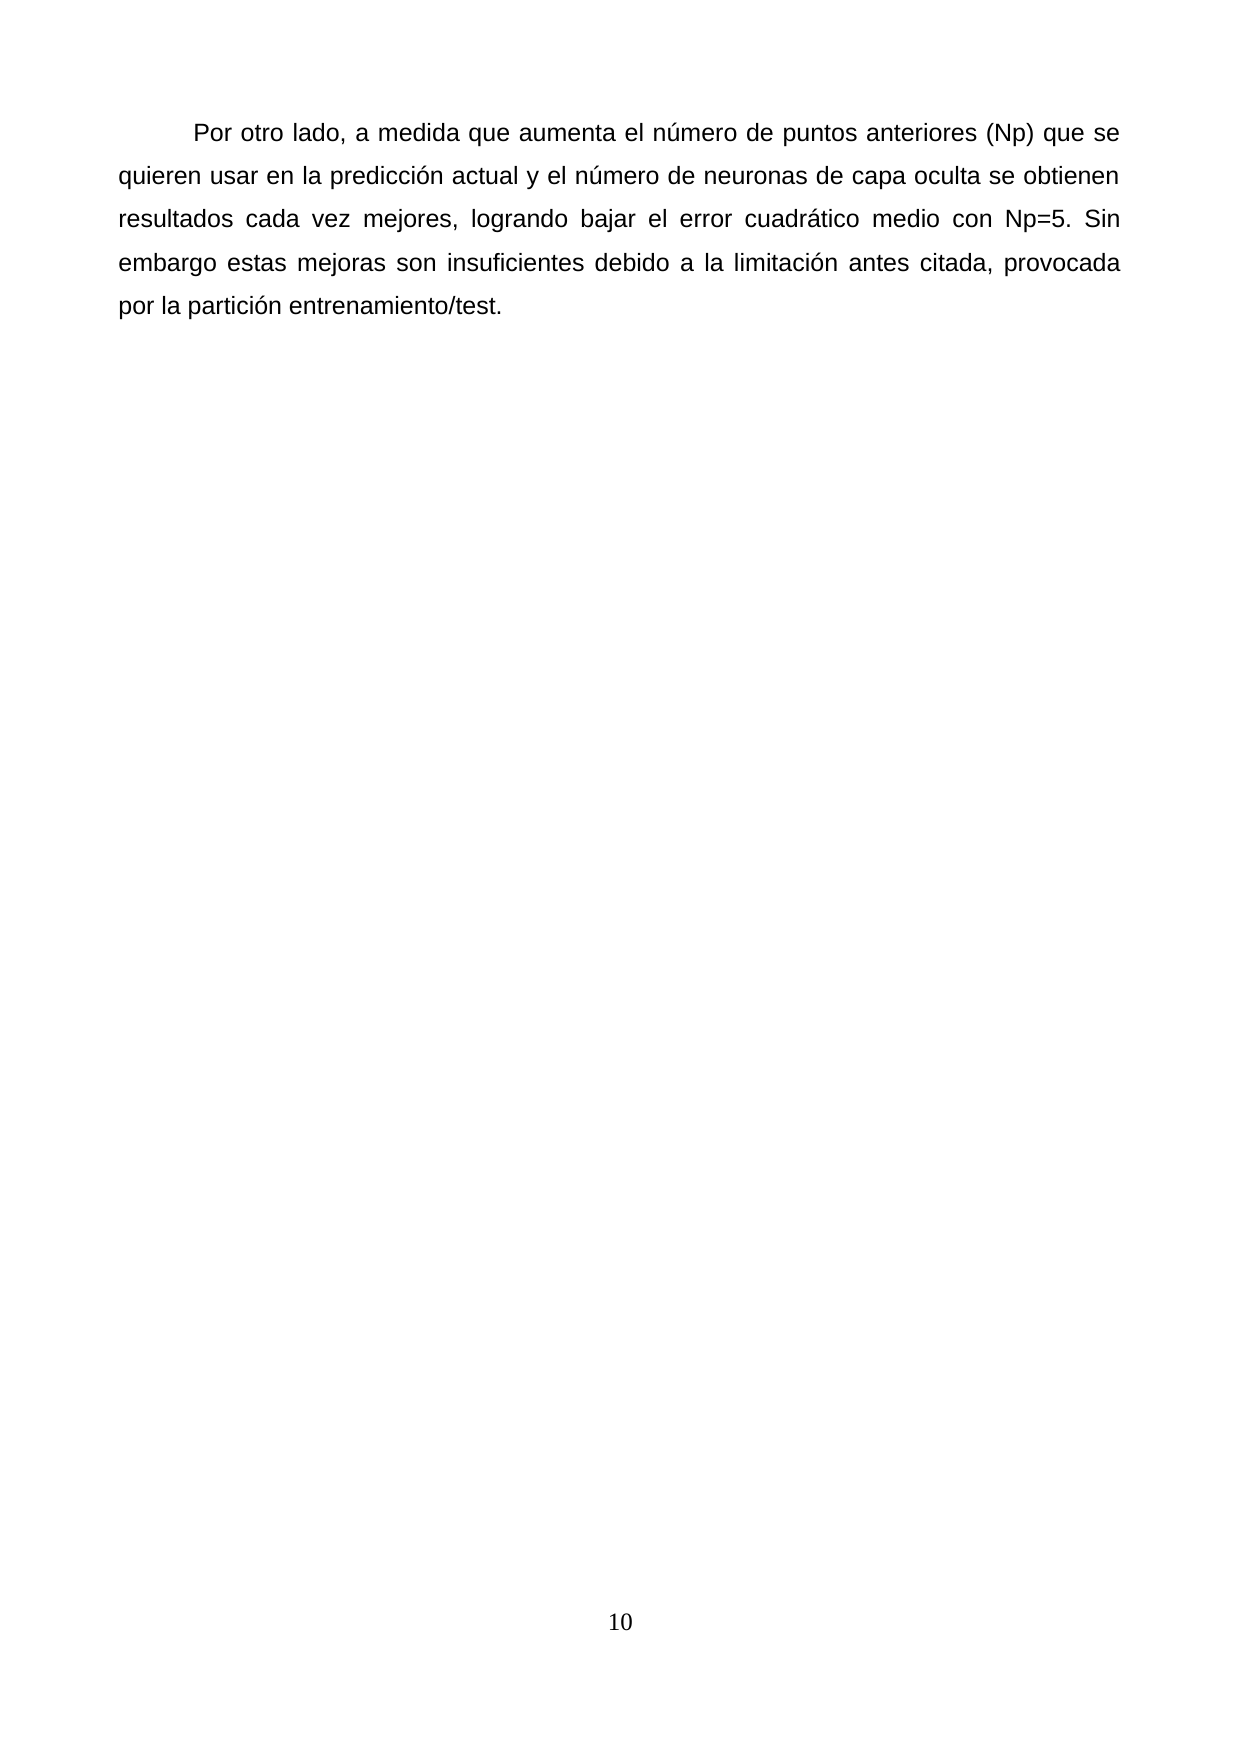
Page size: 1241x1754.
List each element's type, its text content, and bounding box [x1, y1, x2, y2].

text Por otro lado, a medida que aumenta el número de puntos anteriores (Np) que se quieren usar en la predicción actual y el número de neuronas de capa oculta se obtienen resultados cada vez mejores, logrando bajar el error cuadrático medio con Np=5. Sin embargo estas mejoras son insuficientes debido a la limitación antes citada, provocada por la partición entrenamiento/test. [118, 118, 1122, 319]
